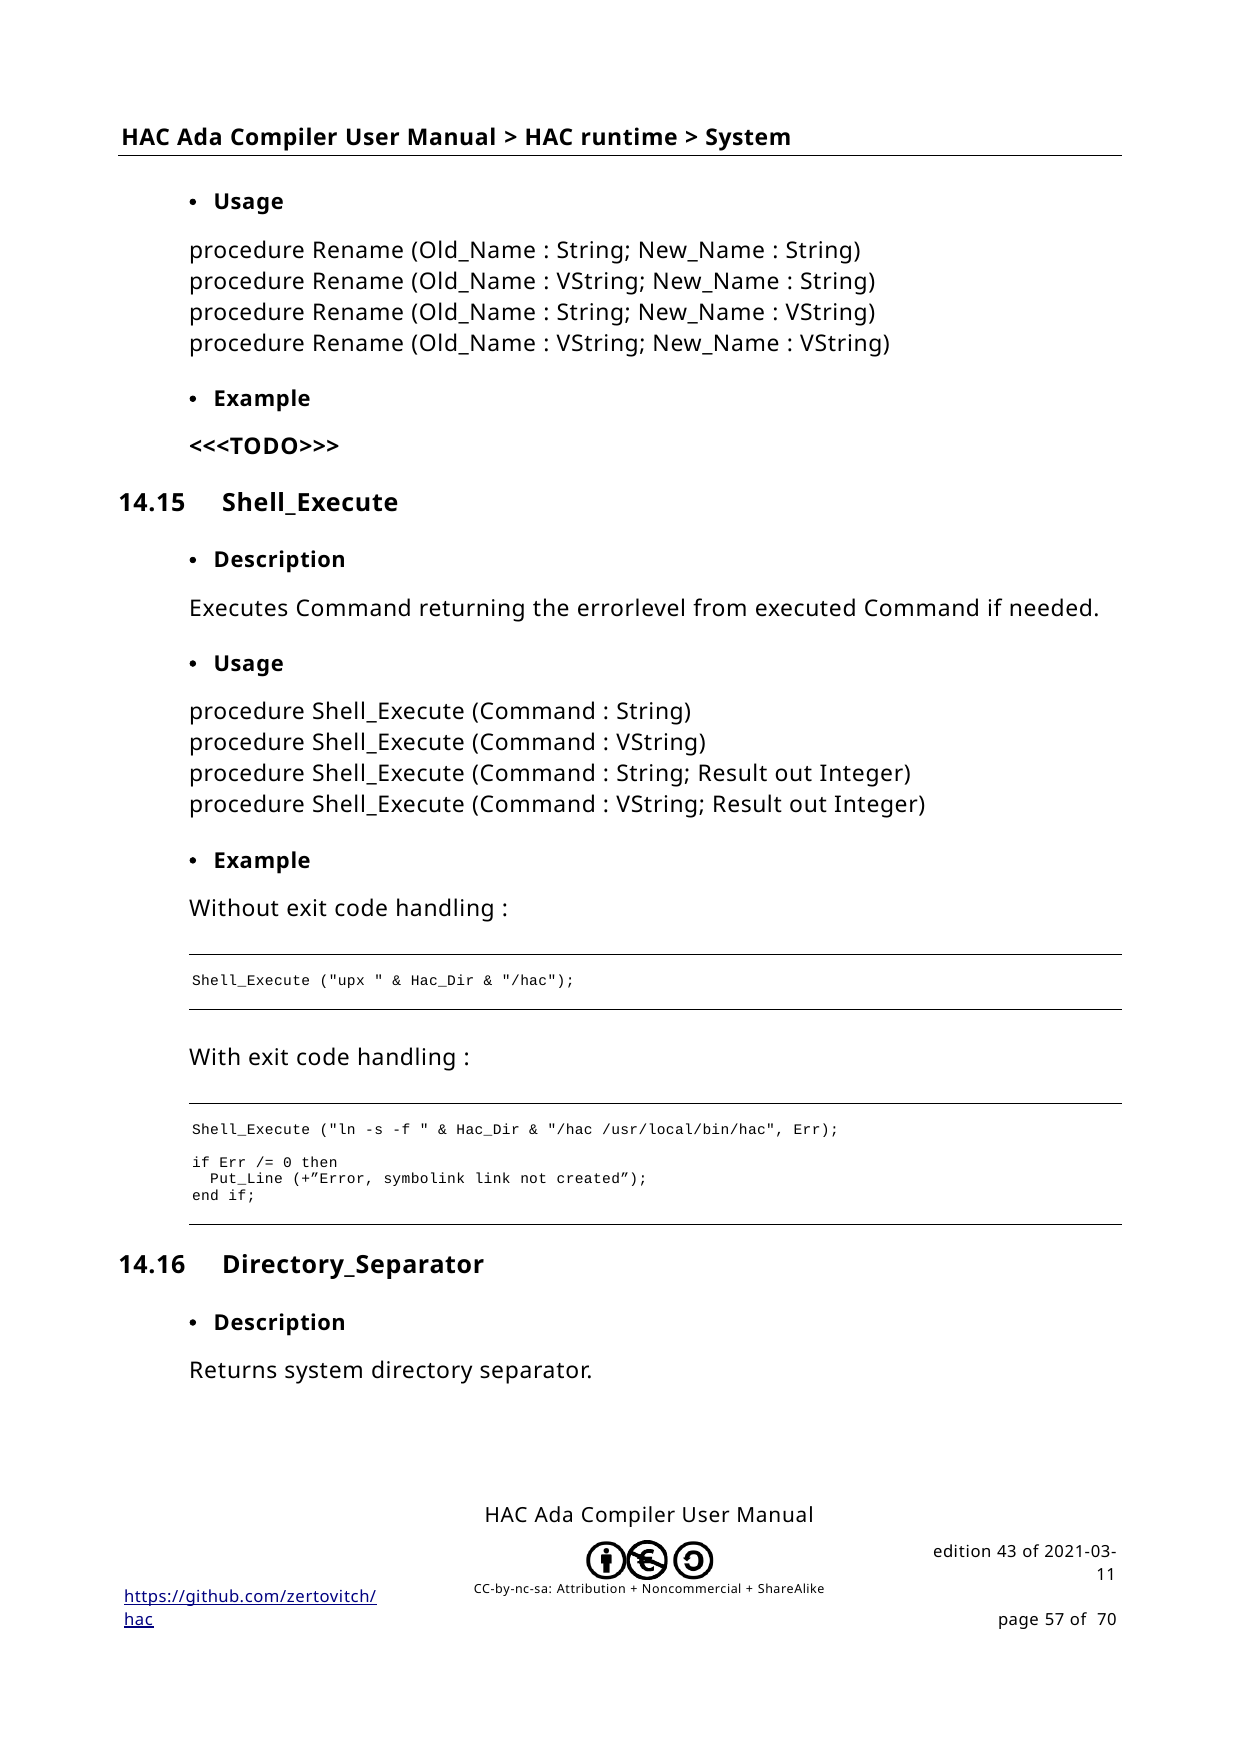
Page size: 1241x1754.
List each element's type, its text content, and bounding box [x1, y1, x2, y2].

text procedure Shell_Execute (Command : VString) procedure Shell_Execute (Command : String; Result out Integer) [189, 726, 1122, 788]
subtitle Description [189, 543, 1122, 574]
text procedure Rename (Old_Name : String; New_Name : String) [189, 233, 1122, 264]
picture [585, 1540, 668, 1580]
text procedure Rename (Old_Name : String; New_Name : VString) [189, 296, 1122, 327]
text Returns system directory separator. [189, 1354, 1122, 1385]
picture [672, 1540, 714, 1580]
text <<<TODO>>> [189, 430, 1122, 461]
text procedure Shell_Execute (Command : VString; Result out Integer) [189, 788, 1122, 819]
subtitle Usage [189, 646, 1122, 677]
list Shell_Execute ("ln -s -f " & Hac_Dir & "/hac /usr/local/bin/hac", Err); if Err /= 0 then Put_Line (+”Error, symbolink link not created”); end if; [189, 1104, 1122, 1204]
text procedure Rename (Old_Name : VString; New_Name : String) [189, 264, 1122, 296]
text Without exit code handling : [189, 892, 1122, 923]
subtitle Example [189, 381, 1122, 413]
subtitle Example [189, 843, 1122, 874]
list Shell_Execute ("upx " & Hac_Dir & "/hac"); [189, 955, 1122, 990]
subtitle Description [189, 1305, 1122, 1336]
text procedure Shell_Execute (Command : String) [189, 695, 1122, 726]
text procedure Rename (Old_Name : VString; New_Name : VString) [189, 327, 1122, 358]
subtitle Usage [189, 184, 1122, 216]
text With exit code handling : [189, 1010, 1122, 1072]
subtitle Directory_Separator [118, 1247, 1122, 1281]
text Executes Command returning the errorlevel from executed Command if needed. [189, 592, 1122, 623]
subtitle Shell_Execute [118, 485, 1122, 519]
